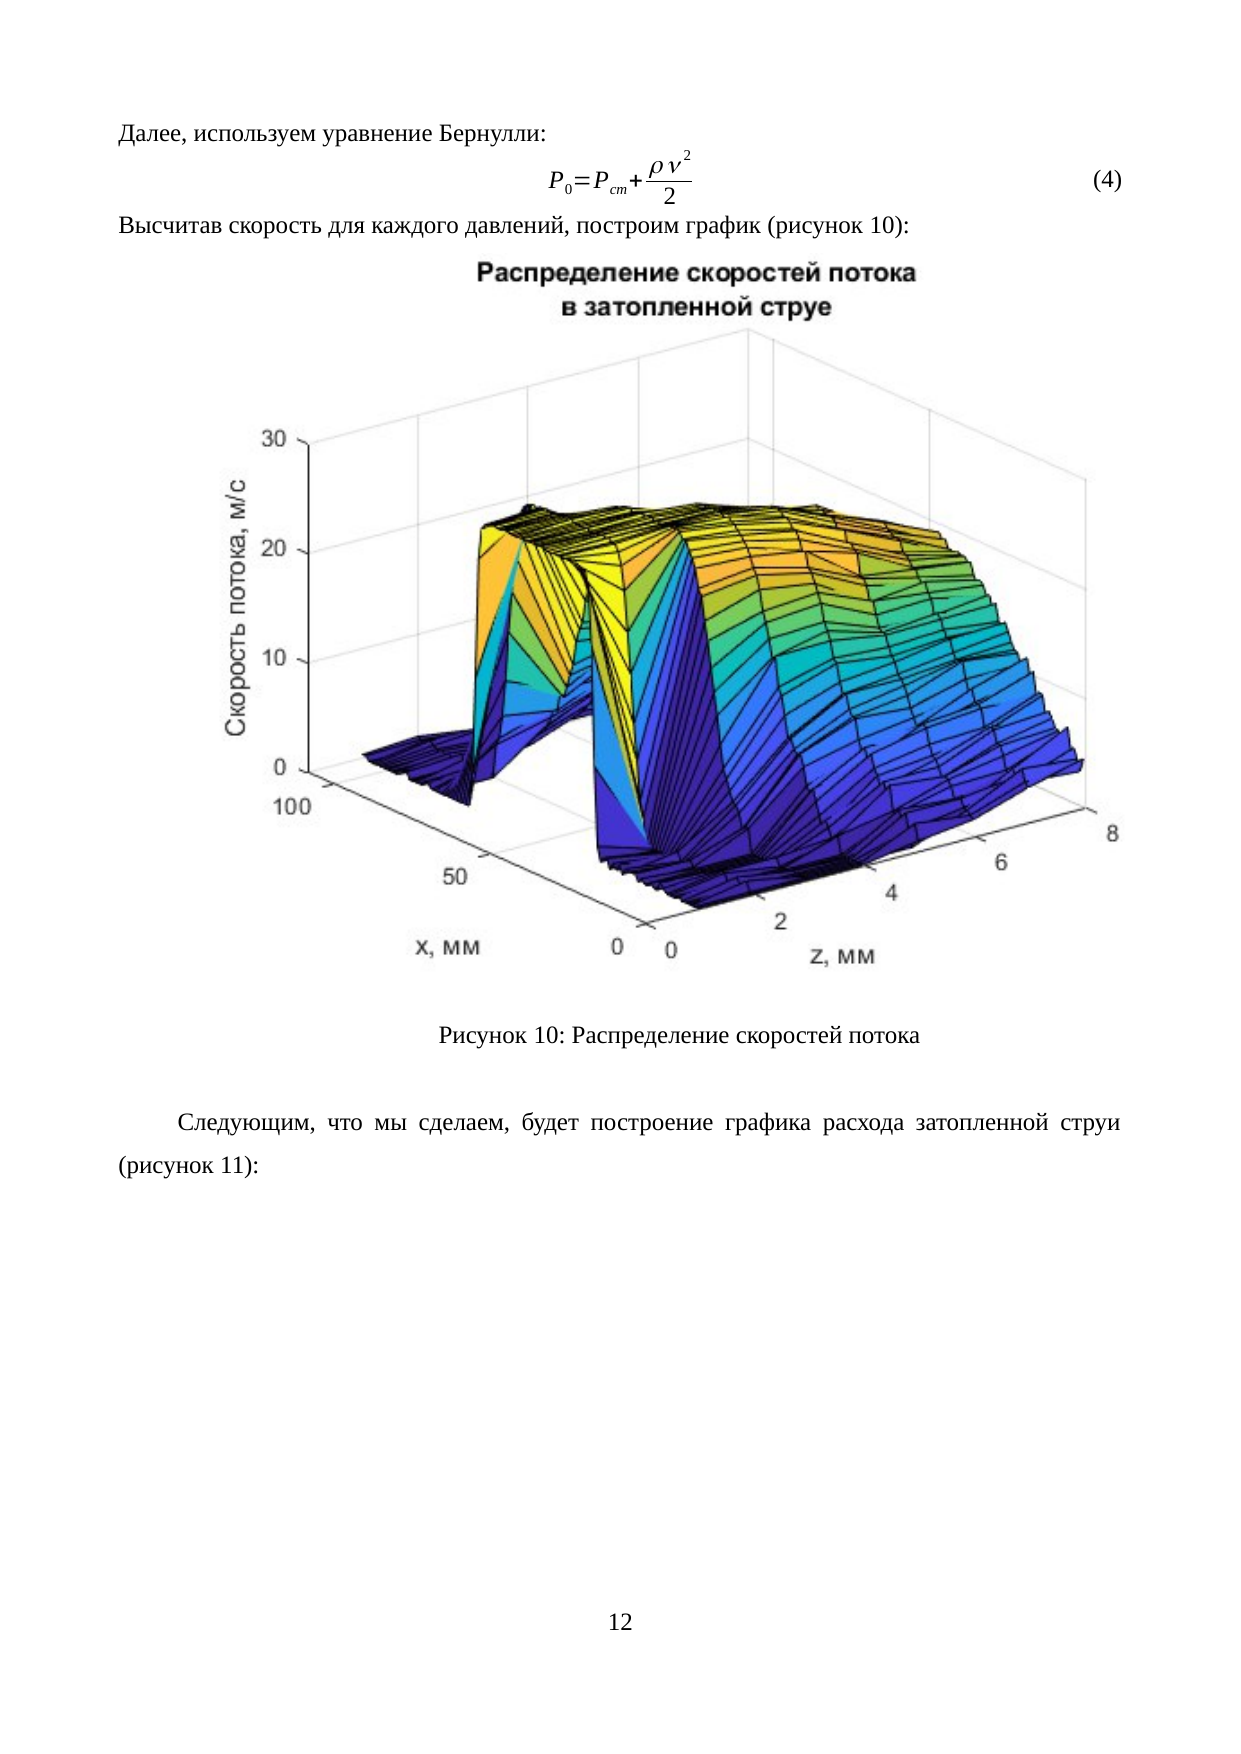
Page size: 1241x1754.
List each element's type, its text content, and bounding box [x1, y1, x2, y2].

picture [177, 253, 1182, 1007]
text Рисунок 10: Распределение скоростей потока [177, 1007, 1181, 1049]
text (4) [118, 147, 1122, 210]
text Далее, используем уравнение Бернулли: [118, 118, 1122, 147]
text Следующим, что мы сделаем, будет построение графика расхода затопленной струи (рисунок 11): [118, 1107, 1122, 1179]
text Высчитав скорость для каждого давлений, построим график (рисунок 10): [118, 210, 1122, 239]
